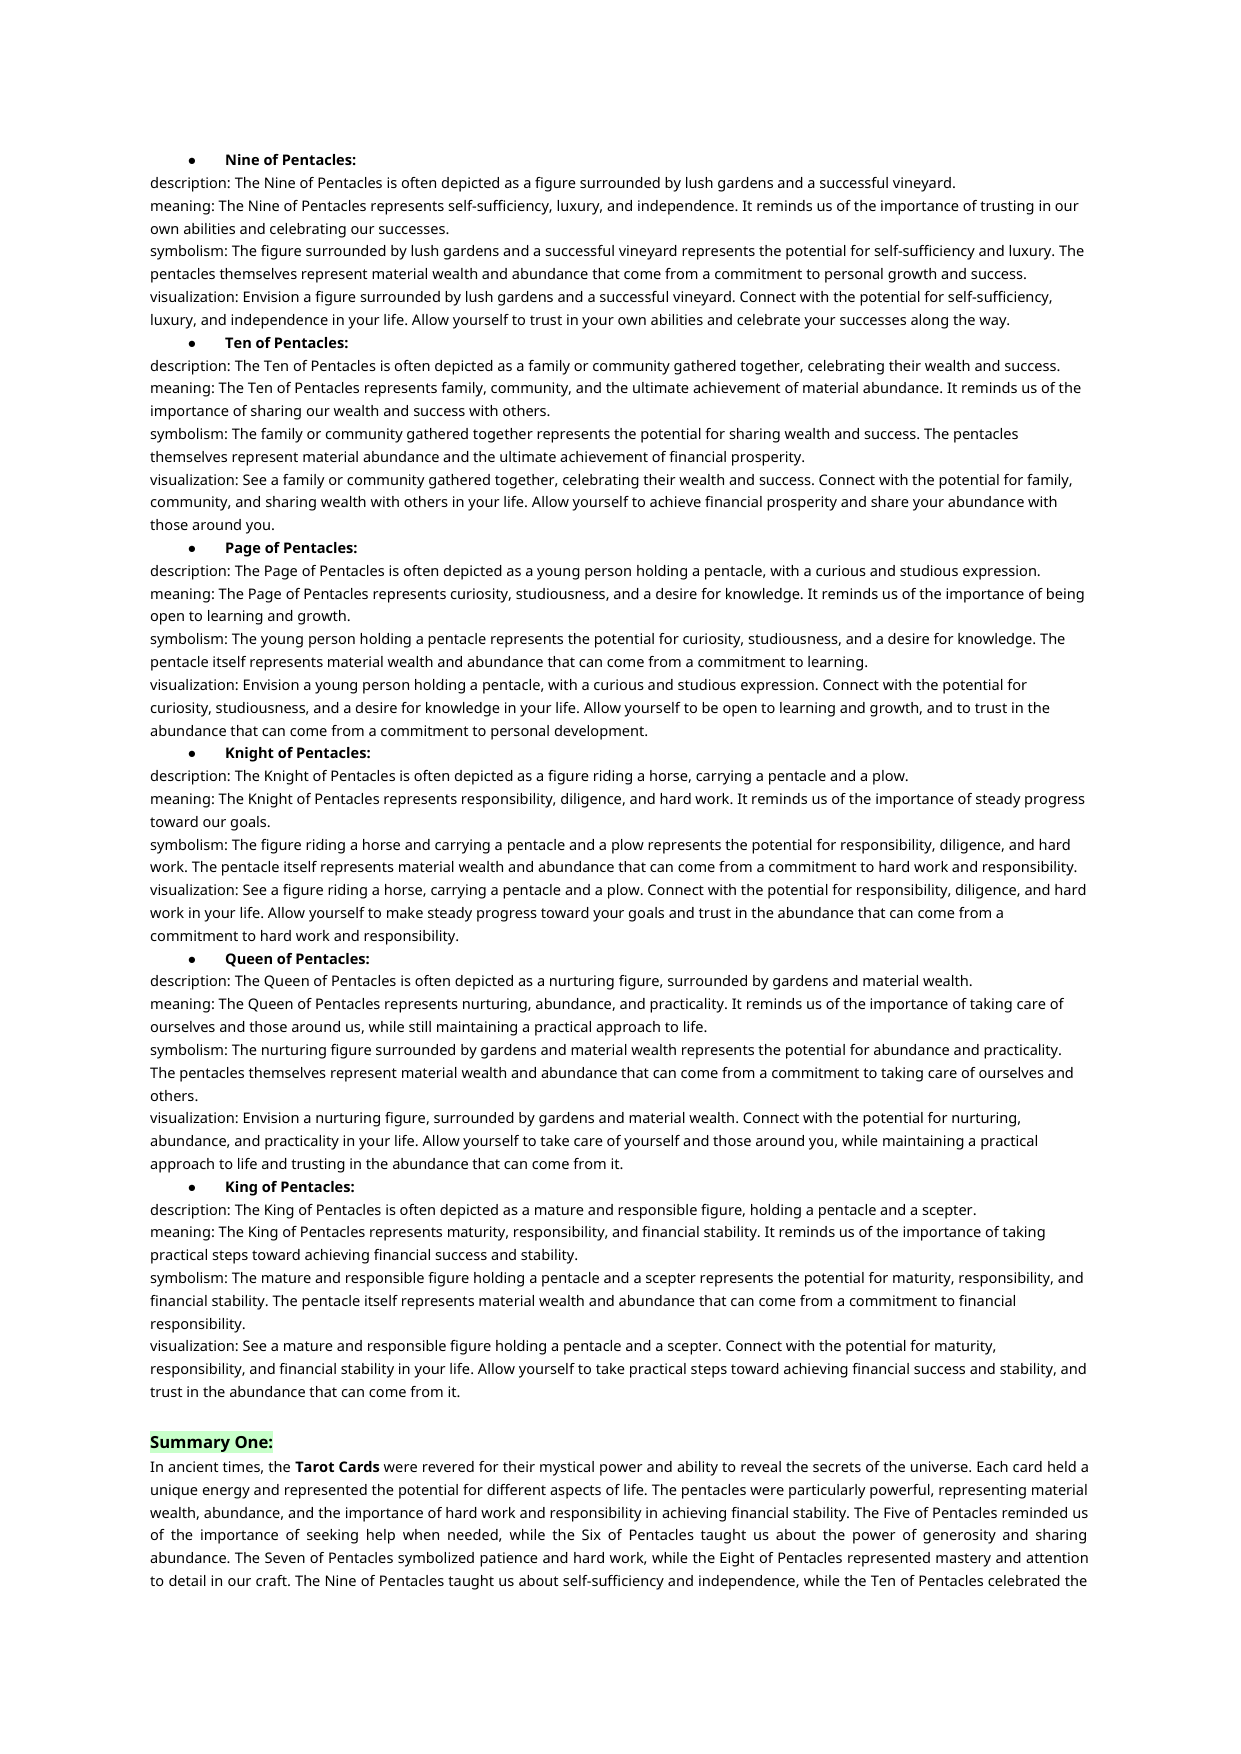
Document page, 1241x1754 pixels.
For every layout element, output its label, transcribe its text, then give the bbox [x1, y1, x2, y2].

text meaning: The King of Pentacles represents maturity, responsibility, and financial stability. It reminds us of the importance of taking practical steps toward achieving financial success and stability. [150, 1222, 1090, 1265]
text description: The King of Pentacles is often depicted as a mature and responsible figure, holding a pentacle and a scepter. [150, 1199, 1090, 1219]
list Nine of Pentacles: [187, 150, 1090, 170]
text symbolism: The figure riding a horse and carrying a pentacle and a plow represents the potential for responsibility, diligence, and hard work. The pentacle itself represents material wealth and abundance that can come from a commitment to hard work and responsibility. [150, 834, 1090, 877]
text visualization: See a mature and responsible figure holding a pentacle and a scepter. Connect with the potential for maturity, responsibility, and financial stability in your life. Allow yourself to take practical steps toward achieving financial success and stability, and trust in the abundance that can come from it. [150, 1336, 1090, 1402]
text description: The Page of Pentacles is often depicted as a young person holding a pentacle, with a curious and studious expression. [150, 561, 1090, 581]
text symbolism: The mature and responsible figure holding a pentacle and a scepter represents the potential for maturity, responsibility, and financial stability. The pentacle itself represents material wealth and abundance that can come from a commitment to financial responsibility. [150, 1268, 1090, 1333]
list Knight of Pentacles: [187, 743, 1090, 763]
text meaning: The Nine of Pentacles represents self-sufficiency, luxury, and independence. It reminds us of the importance of trusting in our own abilities and celebrating our successes. [150, 196, 1090, 238]
text description: The Ten of Pentacles is often depicted as a family or community gathered together, celebrating their wealth and success. [150, 355, 1090, 375]
text meaning: The Knight of Pentacles represents responsibility, diligence, and hard work. It reminds us of the importance of steady progress toward our goals. [150, 789, 1090, 831]
text meaning: The Page of Pentacles represents curiosity, studiousness, and a desire for knowledge. It reminds us of the importance of being open to learning and growth. [150, 583, 1090, 626]
text visualization: Envision a figure surrounded by lush gardens and a successful vineyard. Connect with the potential for self-sufficiency, luxury, and independence in your life. Allow yourself to trust in your own abilities and celebrate your successes along the way. [150, 287, 1090, 329]
text visualization: See a figure riding a horse, carrying a pentacle and a plow. Connect with the potential for responsibility, diligence, and hard work in your life. Allow yourself to make steady progress toward your goals and trust in the abundance that can come from a commitment to hard work and responsibility. [150, 880, 1090, 946]
text description: The Nine of Pentacles is often depicted as a figure surrounded by lush gardens and a successful vineyard. [150, 173, 1090, 193]
list Ten of Pentacles: [187, 332, 1090, 352]
text visualization: Envision a young person holding a pentacle, with a curious and studious expression. Connect with the potential for curiosity, studiousness, and a desire for knowledge in your life. Allow yourself to be open to learning and growth, and to trust in the abundance that can come from a commitment to personal development. [150, 675, 1090, 740]
text symbolism: The family or community gathered together represents the potential for sharing wealth and success. The pentacles themselves represent material abundance and the ultimate achievement of financial prosperity. [150, 424, 1090, 466]
text symbolism: The nurturing figure surrounded by gardens and material wealth represents the potential for abundance and practicality. The pentacles themselves represent material wealth and abundance that can come from a commitment to taking care of ourselves and others. [150, 1040, 1090, 1105]
list Queen of Pentacles: [187, 948, 1090, 968]
text In ancient times, the Tarot Cards were revered for their mystical power and ability to reveal the secrets of the universe. Each card held a unique energy and represented the potential for different aspects of life. The pentacles were particularly powerful, representing material wealth, abundance, and the importance of hard work and responsibility in achieving financial stability. The Five of Pentacles reminded us of the importance of seeking help when needed, while the Six of Pentacles taught us about the power of generosity and sharing abundance. The Seven of Pentacles symbolized patience and hard work, while the Eight of Pentacles represented mastery and attention to detail in our craft. The Nine of Pentacles taught us about self-sufficiency and independence, while the Ten of Pentacles celebrated the [150, 1457, 1090, 1591]
text meaning: The Ten of Pentacles represents family, community, and the ultimate achievement of material abundance. It reminds us of the importance of sharing our wealth and success with others. [150, 378, 1090, 421]
text meaning: The Queen of Pentacles represents nurturing, abundance, and practicality. It reminds us of the importance of taking care of ourselves and those around us, while still maintaining a practical approach to life. [150, 994, 1090, 1037]
text symbolism: The figure surrounded by lush gardens and a successful vineyard represents the potential for self-sufficiency and luxury. The pentacles themselves represent material wealth and abundance that come from a commitment to personal growth and success. [150, 241, 1090, 284]
text Summary One: [150, 1431, 1090, 1453]
text visualization: See a family or community gathered together, celebrating their wealth and success. Connect with the potential for family, community, and sharing wealth with others in your life. Allow yourself to achieve financial prosperity and share your abundance with those around you. [150, 469, 1090, 535]
text description: The Knight of Pentacles is often depicted as a figure riding a horse, carrying a pentacle and a plow. [150, 766, 1090, 786]
list King of Pentacles: [187, 1177, 1090, 1196]
text symbolism: The young person holding a pentacle represents the potential for curiosity, studiousness, and a desire for knowledge. The pentacle itself represents material wealth and abundance that can come from a commitment to learning. [150, 629, 1090, 672]
text description: The Queen of Pentacles is often depicted as a nurturing figure, surrounded by gardens and material wealth. [150, 971, 1090, 991]
text visualization: Envision a nurturing figure, surrounded by gardens and material wealth. Connect with the potential for nurturing, abundance, and practicality in your life. Allow yourself to take care of yourself and those around you, while maintaining a practical approach to life and trusting in the abundance that can come from it. [150, 1108, 1090, 1174]
list Page of Pentacles: [187, 538, 1090, 558]
